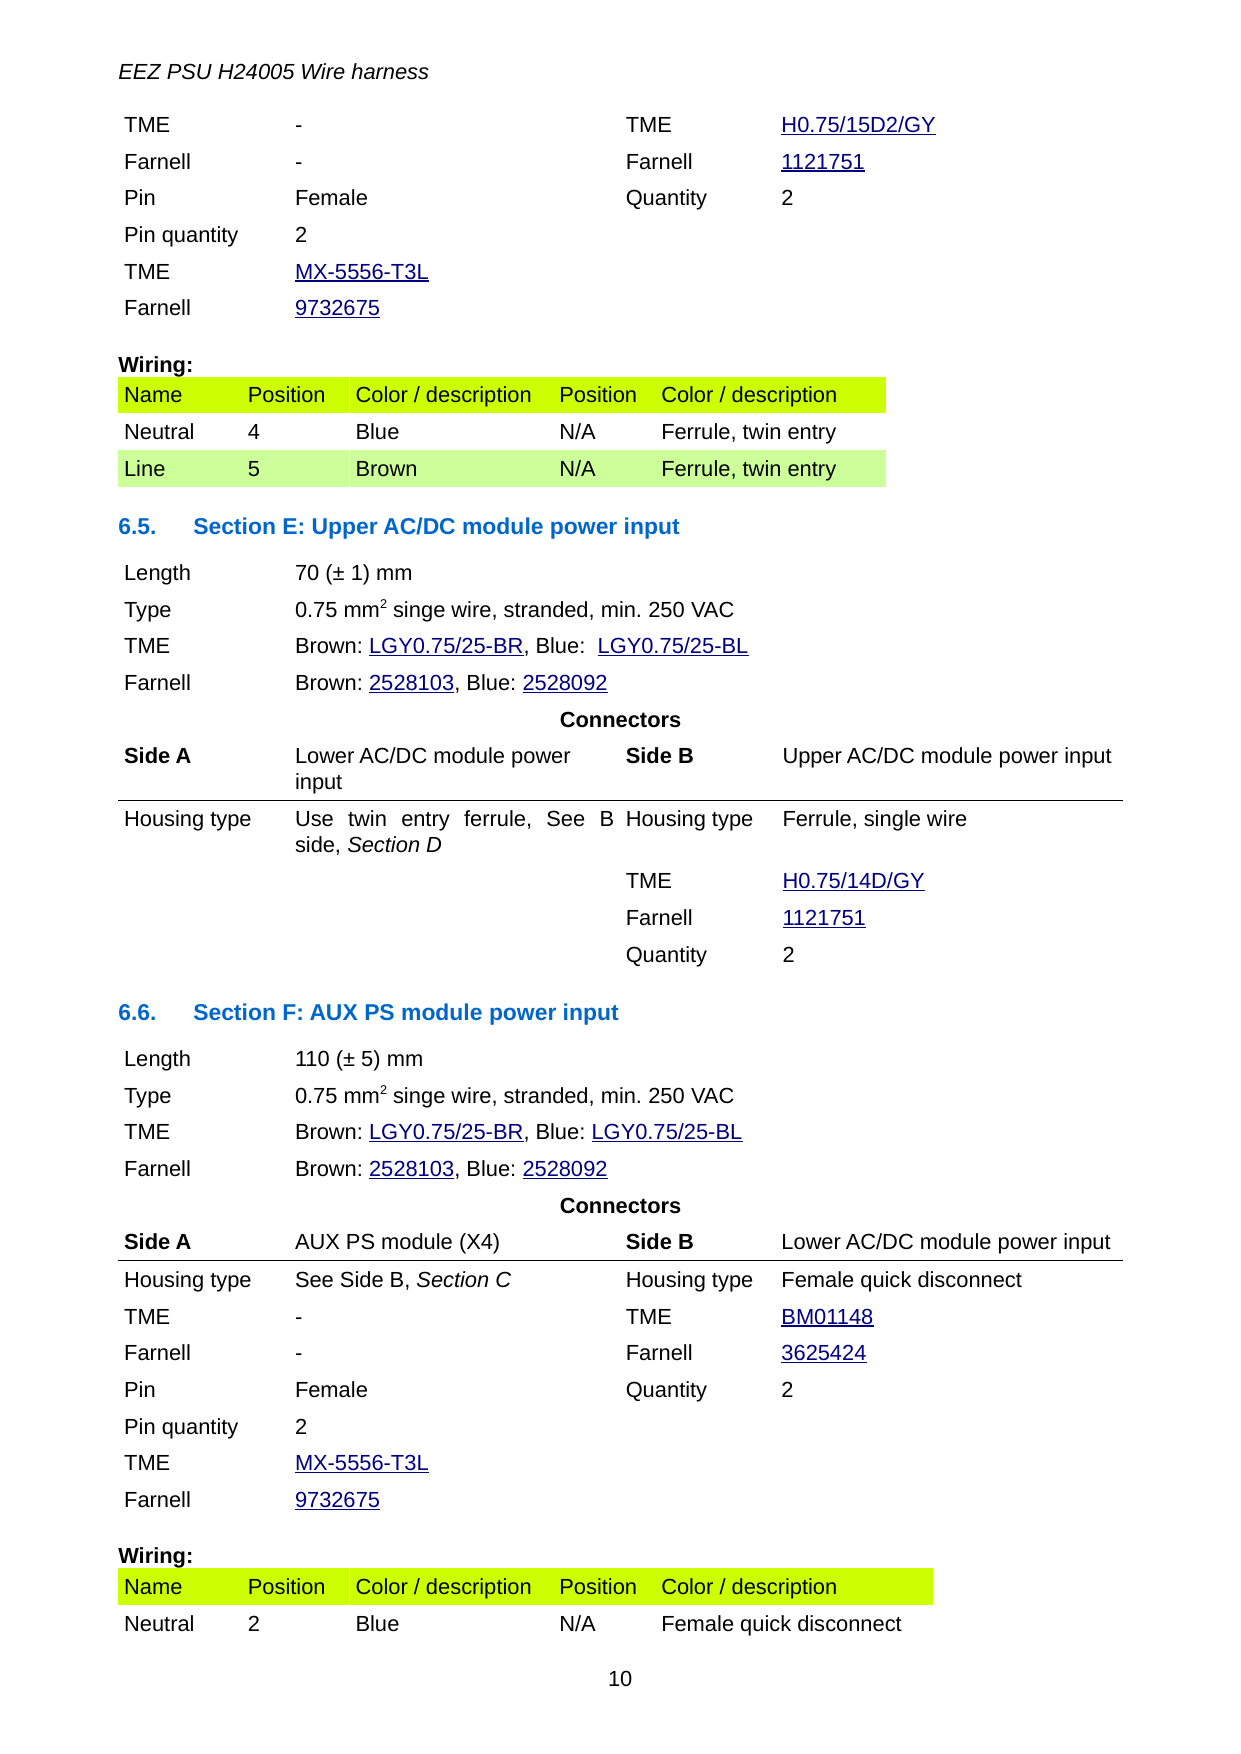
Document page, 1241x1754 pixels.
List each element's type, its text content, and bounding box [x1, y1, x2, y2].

table_cell [620, 1445, 776, 1481]
table_cell Farnell [620, 1335, 776, 1371]
table_cell Quantity [620, 1371, 776, 1408]
table_cell [776, 1481, 1123, 1518]
table_cell TME [620, 863, 777, 899]
text Wiring: [118, 1543, 1122, 1568]
table_header Color / description [350, 1568, 553, 1605]
table_cell [118, 863, 289, 899]
table_cell 1121751 [776, 143, 1123, 179]
table_cell TME [118, 1445, 289, 1481]
table_cell Farnell [620, 143, 776, 179]
table_cell Neutral [118, 1605, 242, 1642]
table_cell Brown [350, 450, 553, 487]
table_cell Housing type [620, 1261, 776, 1298]
table_cell TME [620, 1298, 776, 1334]
table_header Color / description [655, 1568, 933, 1605]
table_cell 9732675 [289, 290, 620, 326]
table_header Length [118, 1040, 289, 1077]
table_cell MX-5556-T3L [289, 253, 620, 289]
table_cell See Side B, Section C [289, 1261, 620, 1298]
table_cell TME [620, 106, 776, 143]
table_cell - [289, 1298, 620, 1334]
table_cell Pin [118, 180, 289, 216]
table_cell 2 [289, 216, 620, 253]
table_cell - [289, 106, 620, 143]
table_cell Farnell [118, 1335, 289, 1371]
table_cell [776, 1445, 1123, 1481]
table_cell Type [118, 1077, 289, 1113]
table_cell [776, 253, 1123, 289]
table_cell 2 [776, 1371, 1123, 1408]
table_cell Side A [118, 738, 289, 799]
table_cell Use twin entry ferrule, See B side, Section D [289, 801, 620, 862]
table_cell Farnell [118, 143, 289, 179]
table_cell 3625424 [776, 1335, 1123, 1371]
table_cell Side A [118, 1224, 289, 1260]
table_cell N/A [553, 413, 655, 450]
table_cell Farnell [118, 1481, 289, 1518]
table_cell [289, 936, 620, 972]
table_cell Connectors [118, 701, 1123, 738]
text Wiring: [118, 351, 1122, 377]
table_cell Side B [620, 738, 777, 799]
table_cell 2 [776, 180, 1123, 216]
table_cell [289, 863, 620, 899]
table_cell Type [118, 591, 289, 628]
table_cell Quantity [620, 180, 776, 216]
table_cell Connectors [118, 1187, 1123, 1223]
table_header Position [242, 1568, 349, 1605]
table_cell Lower AC/DC module power input [776, 1224, 1123, 1260]
table_cell Female [289, 1371, 620, 1408]
table_cell Brown: LGY0.75/25-BR, Blue: LGY0.75/25-BL [289, 628, 1123, 664]
table_header Position [242, 377, 349, 413]
table_cell TME [118, 106, 289, 143]
table_header [776, 1040, 1123, 1077]
table_cell AUX PS module (X4) [289, 1224, 620, 1260]
table_cell [620, 253, 776, 289]
table_cell TME [118, 1298, 289, 1334]
table_header [620, 1040, 776, 1077]
table_header Name [118, 377, 242, 413]
table_cell [289, 899, 620, 936]
table_cell Farnell [118, 664, 289, 701]
table_cell N/A [553, 450, 655, 487]
table_cell [776, 216, 1123, 253]
table_header Position [553, 1568, 655, 1605]
table_cell 0.75 mm2 singe wire, stranded, min. 250 VAC [289, 1077, 1123, 1113]
table_cell Quantity [620, 936, 777, 972]
table_cell Upper AC/DC module power input [777, 738, 1123, 799]
table_cell [620, 1481, 776, 1518]
table_cell Blue [350, 413, 553, 450]
table_cell Female quick disconnect [776, 1261, 1123, 1298]
table_cell 2 [289, 1408, 620, 1444]
table_header Position [553, 377, 655, 413]
table_cell Pin [118, 1371, 289, 1408]
table_cell 1121751 [777, 899, 1123, 936]
table_cell Ferrule, single wire [777, 801, 1123, 862]
table_cell Brown: 2528103, Blue: 2528092 [289, 1150, 1123, 1187]
table_header Color / description [350, 377, 553, 413]
table_cell Line [118, 450, 242, 487]
subtitle Section F: AUX PS module power input [118, 999, 1122, 1025]
table_cell 2 [242, 1605, 349, 1642]
table_cell 4 [242, 413, 349, 450]
table_cell Farnell [118, 290, 289, 326]
table_cell Female [289, 180, 620, 216]
table_cell Lower AC/DC module power input [289, 738, 620, 799]
table_header Color / description [655, 377, 886, 413]
table_cell H0.75/15D2/GY [776, 106, 1123, 143]
table_cell 2 [777, 936, 1123, 972]
table_cell TME [118, 1114, 289, 1150]
table_cell Housing type [118, 801, 289, 862]
table_cell 9732675 [289, 1481, 620, 1518]
table_cell H0.75/14D/GY [777, 863, 1123, 899]
table_header [777, 554, 1123, 591]
table_header 110 (± 5) mm [289, 1040, 620, 1077]
table_cell [620, 216, 776, 253]
table_header [620, 554, 777, 591]
table_cell N/A [553, 1605, 655, 1642]
table_cell Female quick disconnect [655, 1605, 933, 1642]
table_cell [118, 899, 289, 936]
table_cell [776, 1408, 1123, 1444]
table_header Length [118, 554, 289, 591]
table_header 70 (± 1) mm [289, 554, 620, 591]
table_cell Brown: 2528103, Blue: 2528092 [289, 664, 1123, 701]
table_cell [776, 290, 1123, 326]
subtitle Section E: Upper AC/DC module power input [118, 513, 1122, 539]
table_cell TME [118, 253, 289, 289]
table_cell Pin quantity [118, 216, 289, 253]
table_cell Side B [620, 1224, 776, 1260]
table_cell Housing type [620, 801, 777, 862]
table_cell Blue [350, 1605, 553, 1642]
table_cell [118, 936, 289, 972]
table_cell Ferrule, twin entry [655, 413, 886, 450]
table_cell TME [118, 628, 289, 664]
table_cell - [289, 143, 620, 179]
table_cell Housing type [118, 1261, 289, 1298]
table_cell [620, 290, 776, 326]
table_cell 5 [242, 450, 349, 487]
table_cell BM01148 [776, 1298, 1123, 1334]
table_cell 0.75 mm2 singe wire, stranded, min. 250 VAC [289, 591, 1123, 628]
table_cell Brown: LGY0.75/25-BR, Blue: LGY0.75/25-BL [289, 1114, 1123, 1150]
table_cell Pin quantity [118, 1408, 289, 1444]
table_cell [620, 1408, 776, 1444]
table_cell Ferrule, twin entry [655, 450, 886, 487]
table_header Name [118, 1568, 242, 1605]
table_cell MX-5556-T3L [289, 1445, 620, 1481]
table_cell - [289, 1335, 620, 1371]
table_cell Farnell [118, 1150, 289, 1187]
table_cell Neutral [118, 413, 242, 450]
table_cell Farnell [620, 899, 777, 936]
